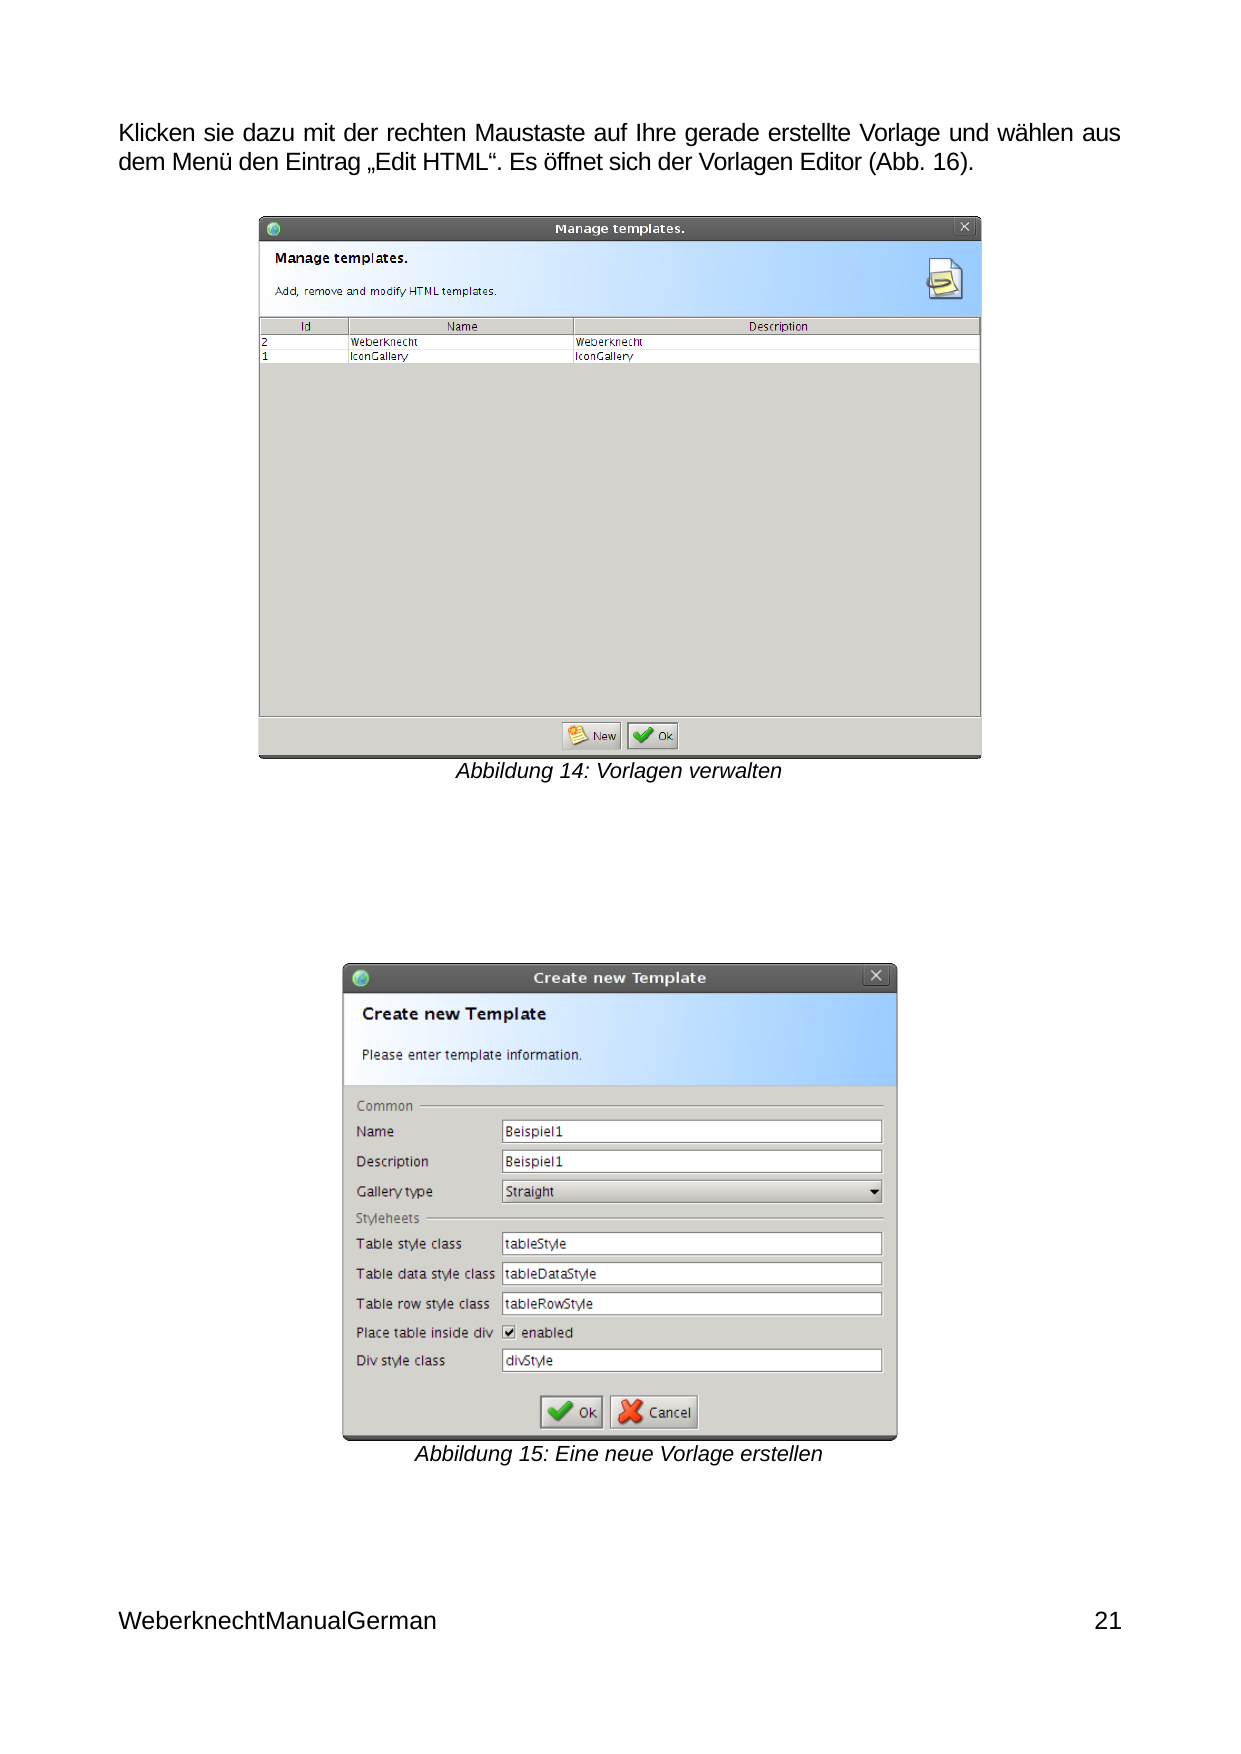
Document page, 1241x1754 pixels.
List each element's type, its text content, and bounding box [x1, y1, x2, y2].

picture [258, 216, 982, 759]
text Abbildung 15: Eine neue Vorlage erstellen [342, 1441, 898, 1466]
picture [342, 963, 898, 1441]
text Abbildung 14: Vorlagen verwalten [118, 216, 1122, 783]
text Klicken sie dazu mit der rechten Maustaste auf Ihre gerade erstellte Vorlage und wählen aus dem Menü den Eintrag „Edit HTML“. Es öffnet sich der Vorlagen Editor (Abb. 16). [118, 118, 1122, 176]
